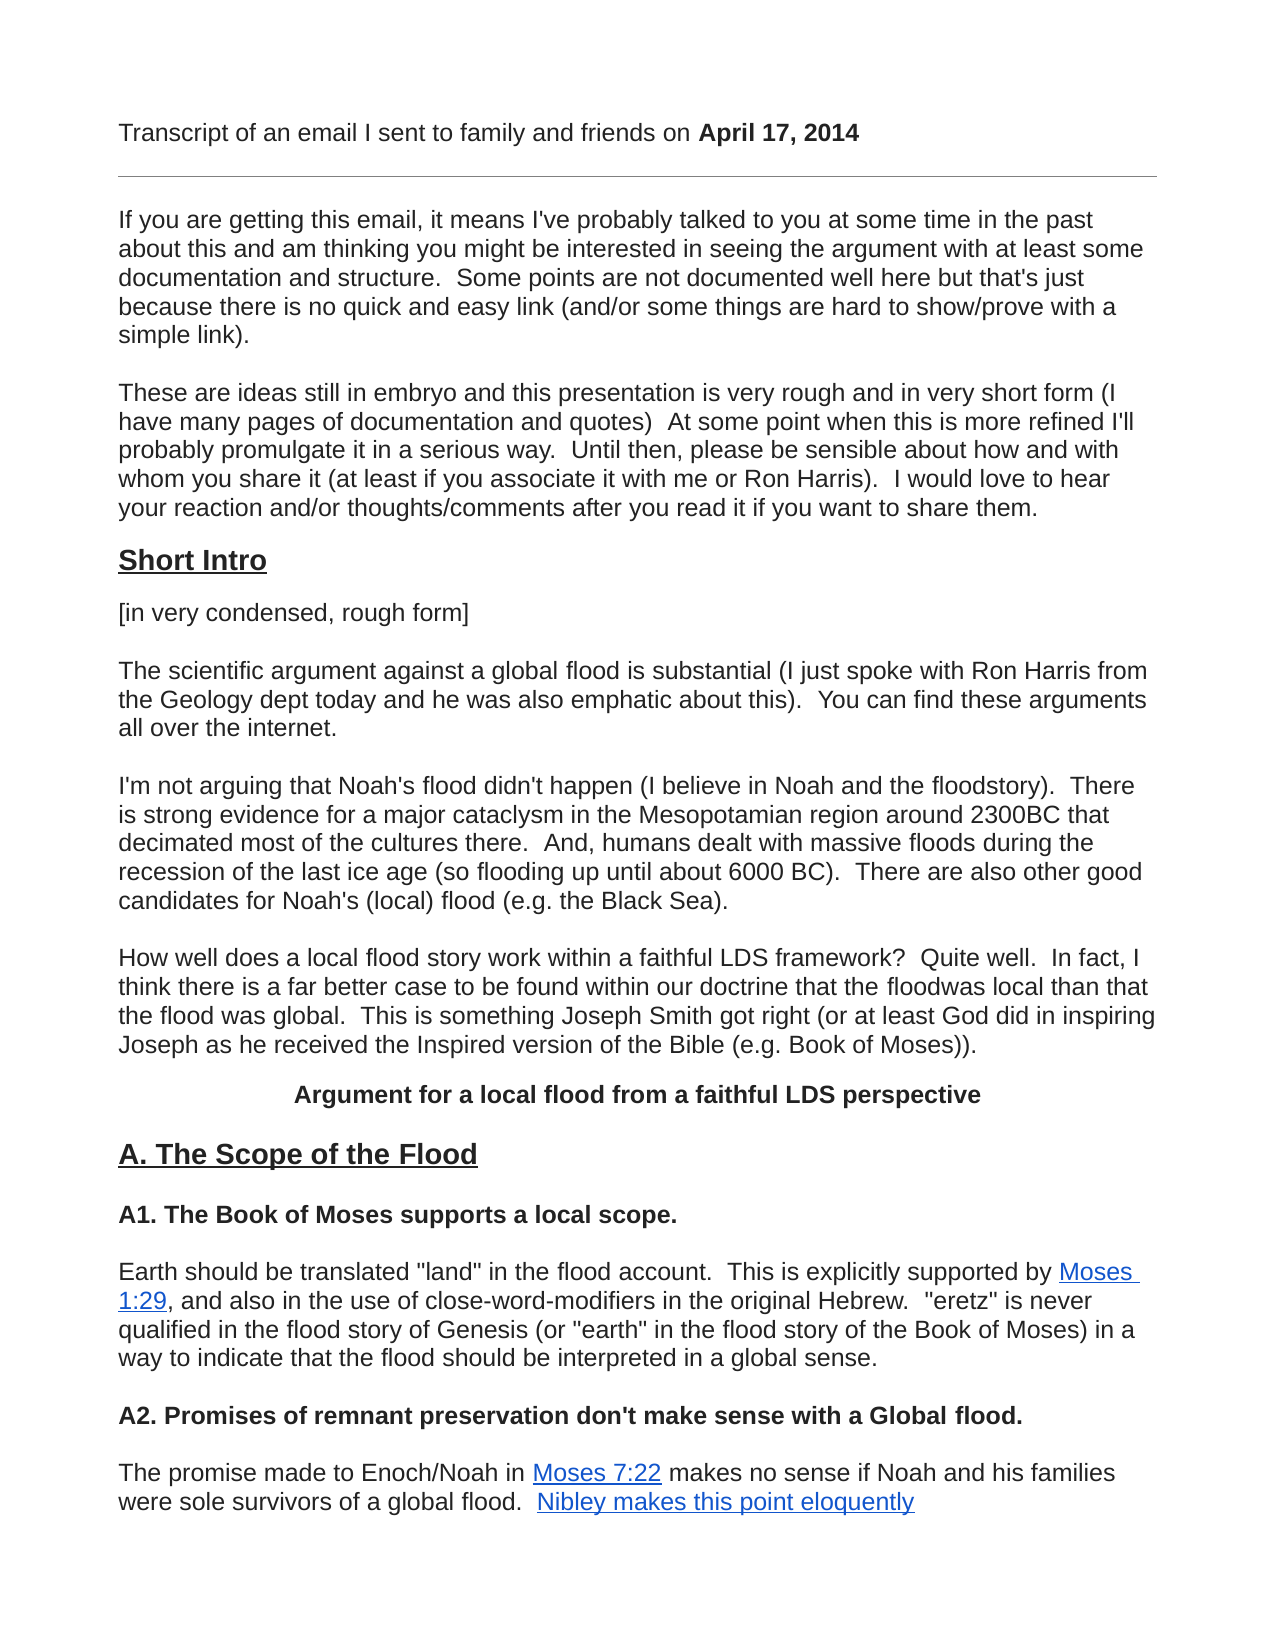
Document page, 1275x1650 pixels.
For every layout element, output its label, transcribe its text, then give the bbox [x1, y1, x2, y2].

text The promise made to Enoch/Noah in Moses 7:22 makes no sense if Noah and his families were sole survivors of a global flood. Nibley makes this point eloquently [118, 1458, 1157, 1516]
text A1. The Book of Moses supports a local scope. [118, 1200, 1157, 1228]
text Earth should be translated "land" in the flood account. This is explicitly supported by Moses 1:29, and also in the use of close-word-modifiers in the original Hebrew. "eretz" is never qualified in the flood story of Genesis (or "earth" in the flood story of the Book of Moses) in a way to indicate that the flood should be interpreted in a global sense. [118, 1257, 1157, 1372]
text A2. Promises of remnant preservation don't make sense with a Global flood. [118, 1401, 1157, 1430]
text I'm not arguing that Noah's flood didn't happen (I believe in Noah and the floodstory). There is strong evidence for a major cataclysm in the Mesopotamian region around 2300BC that decimated most of the cultures there. And, humans dealt with massive floods during the recession of the last ice age (so flooding up until about 6000 BC). There are also other good candidates for Noah's (local) flood (e.g. the Black Sea). [118, 771, 1157, 914]
text Argument for a local flood from a faithful LDS perspective [118, 1080, 1157, 1109]
text If you are getting this email, it means I've probably talked to you at some time in the past about this and am thinking you might be interested in seeing the argument with at least some documentation and structure. Some points are not documented well here but that's just because there is no quick and easy link (and/or some things are hard to show/prove with a simple link). [118, 205, 1157, 349]
text [in very condensed, rough form] [118, 598, 1157, 627]
text These are ideas still in embryo and this presentation is very rough and in very short form (I have many pages of documentation and quotes) At some point when this is more refined I'll probably promulgate it in a serious way. Until then, please be sensible about how and with whom you share it (at least if you associate it with me or Ron Harris). I would love to hear your reaction and/or thoughts/comments after you read it if you want to share them. [118, 378, 1157, 522]
text Transcript of an email I sent to family and friends on April 17, 2014 [118, 118, 1157, 147]
text The scientific argument against a global flood is substantial (I just spoke with Ron Harris from the Geology dept today and he was also emphatic about this). You can find these arguments all over the internet. [118, 656, 1157, 742]
text Short Intro [118, 543, 1157, 577]
text A. The Scope of the Flood [118, 1137, 1157, 1171]
text How well does a local flood story work within a faithful LDS framework? Quite well. In fact, I think there is a far better case to be found within our doctrine that the floodwas local than that the flood was global. This is something Joseph Smith got right (or at least God did in inspiring Joseph as he received the Inspired version of the Bible (e.g. Book of Moses)). [118, 943, 1157, 1058]
